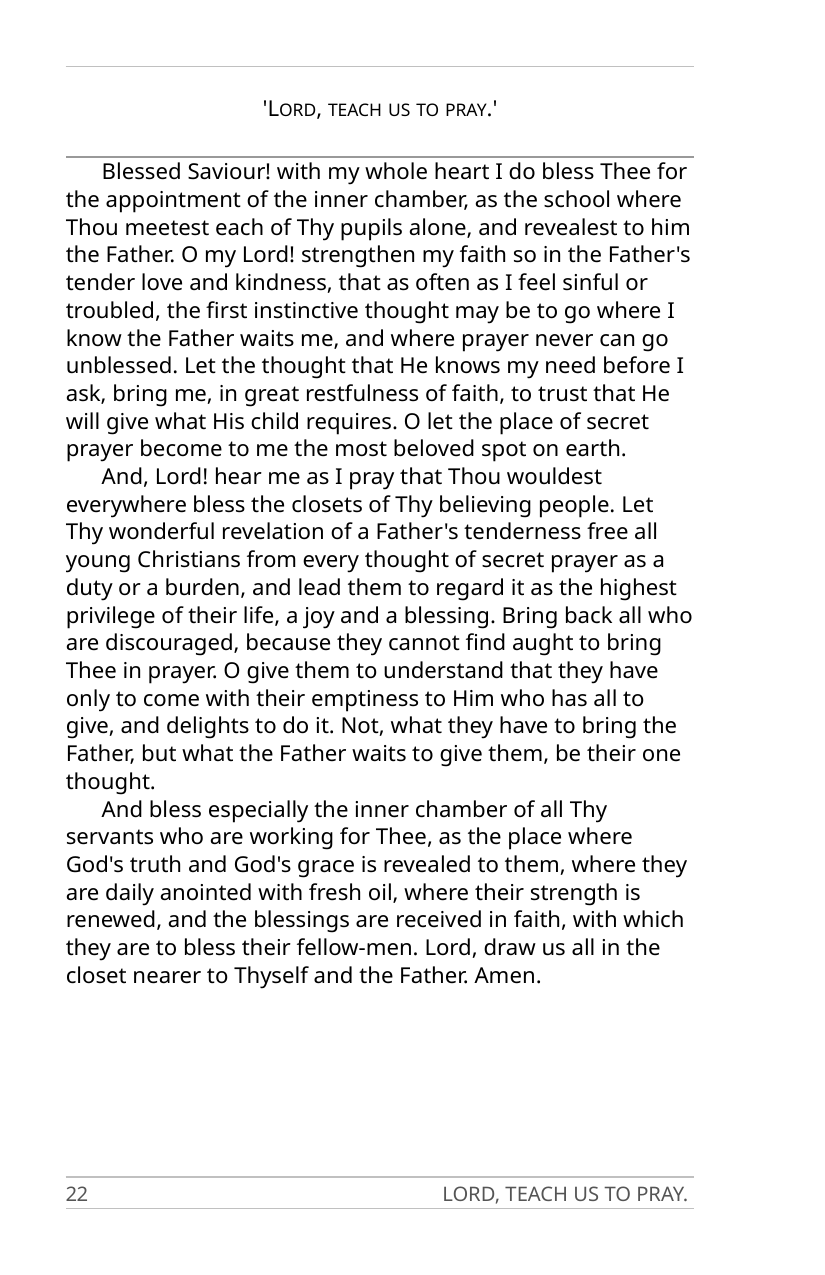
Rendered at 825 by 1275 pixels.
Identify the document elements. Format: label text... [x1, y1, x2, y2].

text 'Lord, teach us to pray.' [66, 95, 694, 123]
text And, Lord! hear me as I pray that Thou wouldest everywhere bless the closets of Thy believing people. Let Thy wonderful revelation of a Father's tenderness free all young Christians from every thought of secret prayer as a duty or a burden, and lead them to regard it as the highest privilege of their life, a joy and a blessing. Bring back all who are discouraged, because they cannot find aught to bring Thee in prayer. O give them to understand that they have only to come with their emptiness to Him who has all to give, and delights to do it. Not, what they have to bring the Father, but what the Father waits to give them, be their one thought. [66, 463, 694, 795]
text And bless especially the inner chamber of all Thy servants who are working for Thee, as the place where God's truth and God's grace is revealed to them, where they are daily anointed with fresh oil, where their strength is renewed, and the blessings are received in faith, with which they are to bless their fellow-men. Lord, draw us all in the closet nearer to Thyself and the Father. Amen. [66, 795, 694, 989]
text Blessed Saviour! with my whole heart I do bless Thee for the appointment of the inner chamber, as the school where Thou meetest each of Thy pupils alone, and revealest to him the Father. O my Lord! strengthen my faith so in the Father's tender love and kindness, that as often as I feel sinful or troubled, the first instinctive thought may be to go where I know the Father waits me, and where prayer never can go unblessed. Let the thought that He knows my need before I ask, bring me, in great restfulness of faith, to trust that He will give what His child requires. O let the place of secret prayer become to me the most beloved spot on earth. [66, 158, 694, 463]
